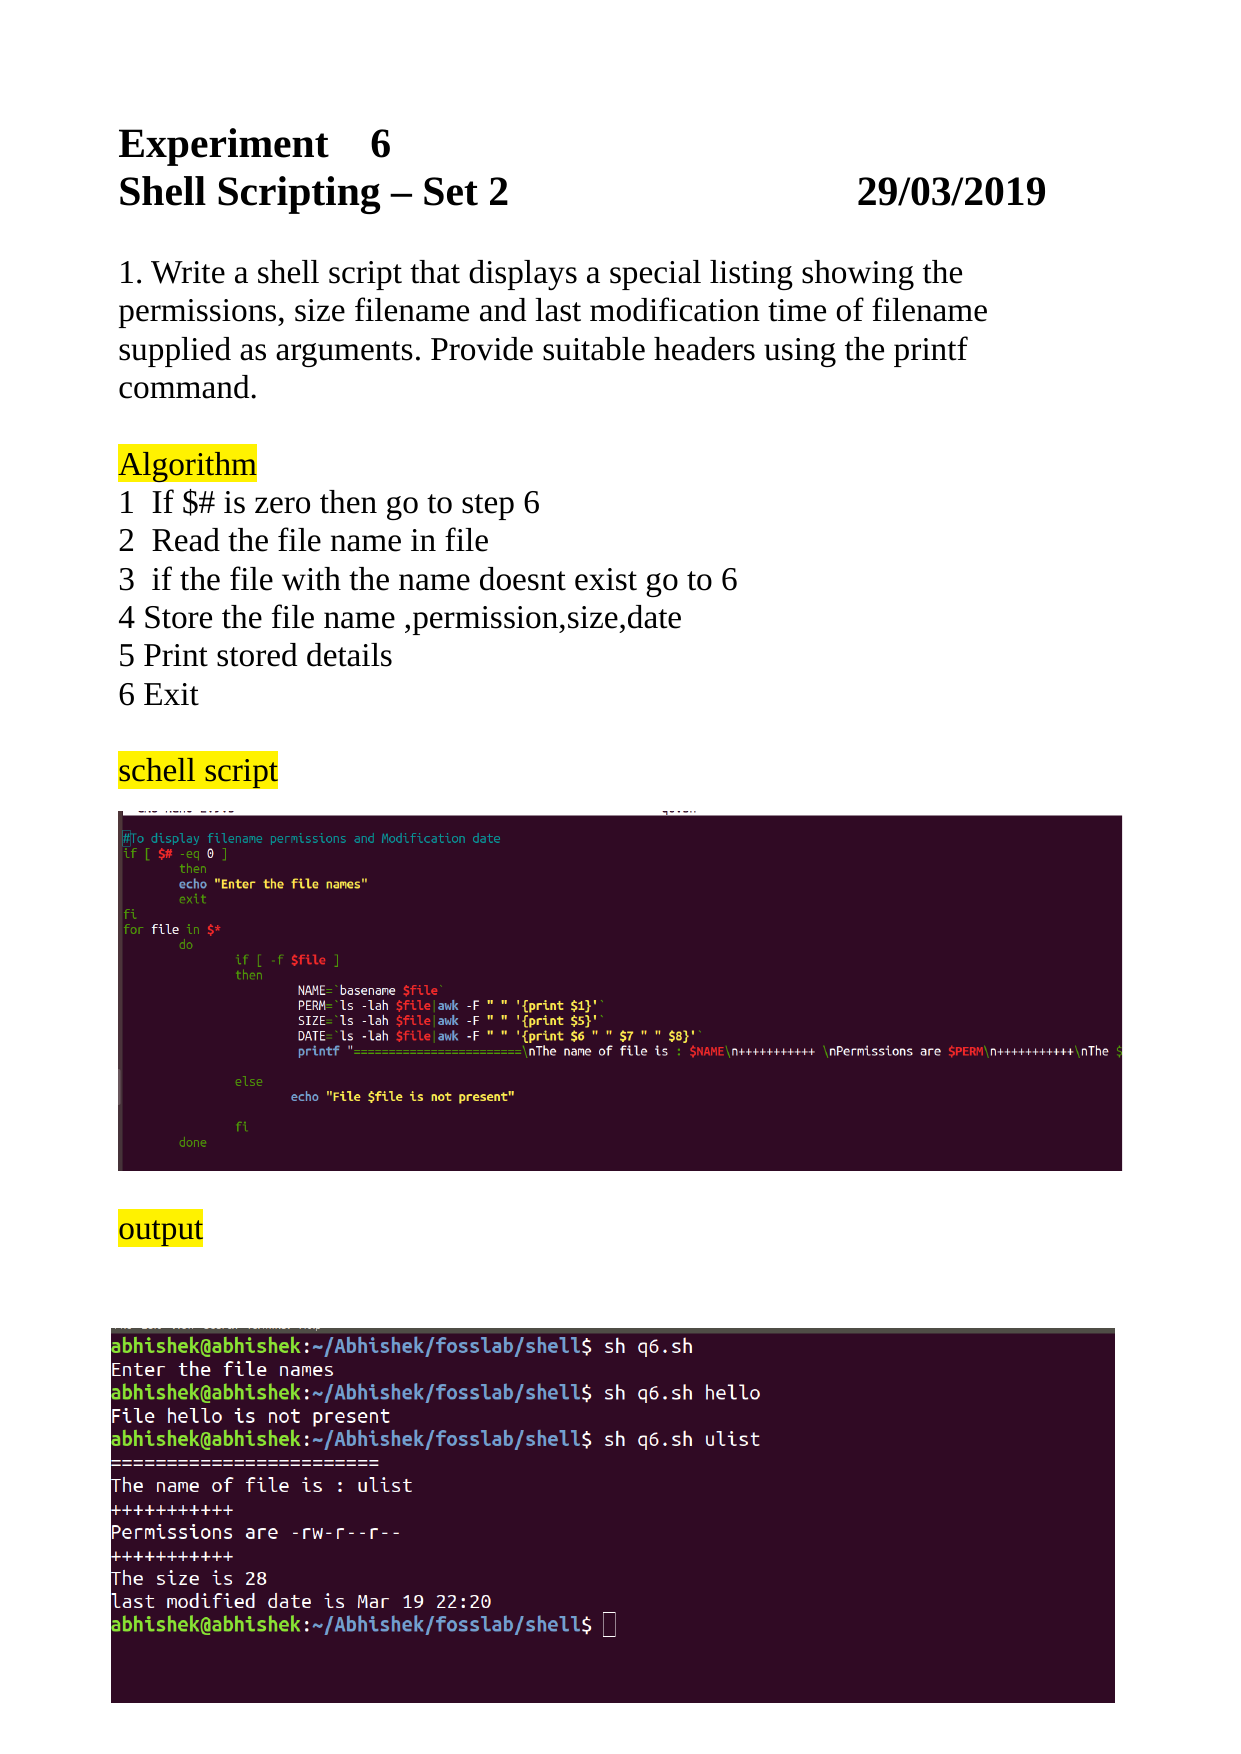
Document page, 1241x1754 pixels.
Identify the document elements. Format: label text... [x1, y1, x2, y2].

text supplied as arguments. Provide suitable headers using the printf [118, 329, 1122, 367]
picture [118, 811, 1123, 1171]
text 6 Exit [118, 674, 1122, 712]
text permissions, size filename and last modification time of filename [118, 291, 1122, 329]
text 4 Store the file name ,permission,size,date [118, 597, 1122, 636]
text command. [118, 367, 1122, 406]
text 1. Write a shell script that displays a special listing showing the [118, 252, 1122, 291]
text output [118, 1208, 1122, 1247]
text schell script [118, 751, 1122, 789]
text Shell Scripting – Set 2 29/03/2019 [118, 166, 1122, 214]
text 2 Read the file name in file [118, 521, 1122, 559]
text 5 Print stored details [118, 636, 1122, 674]
text Experiment 6 [118, 118, 1122, 166]
text Algorithm [118, 444, 1122, 482]
text 1 If $# is zero then go to step 6 [118, 482, 1122, 521]
text 3 if the file with the name doesnt exist go to 6 [118, 559, 1122, 597]
picture [111, 1328, 1115, 1703]
